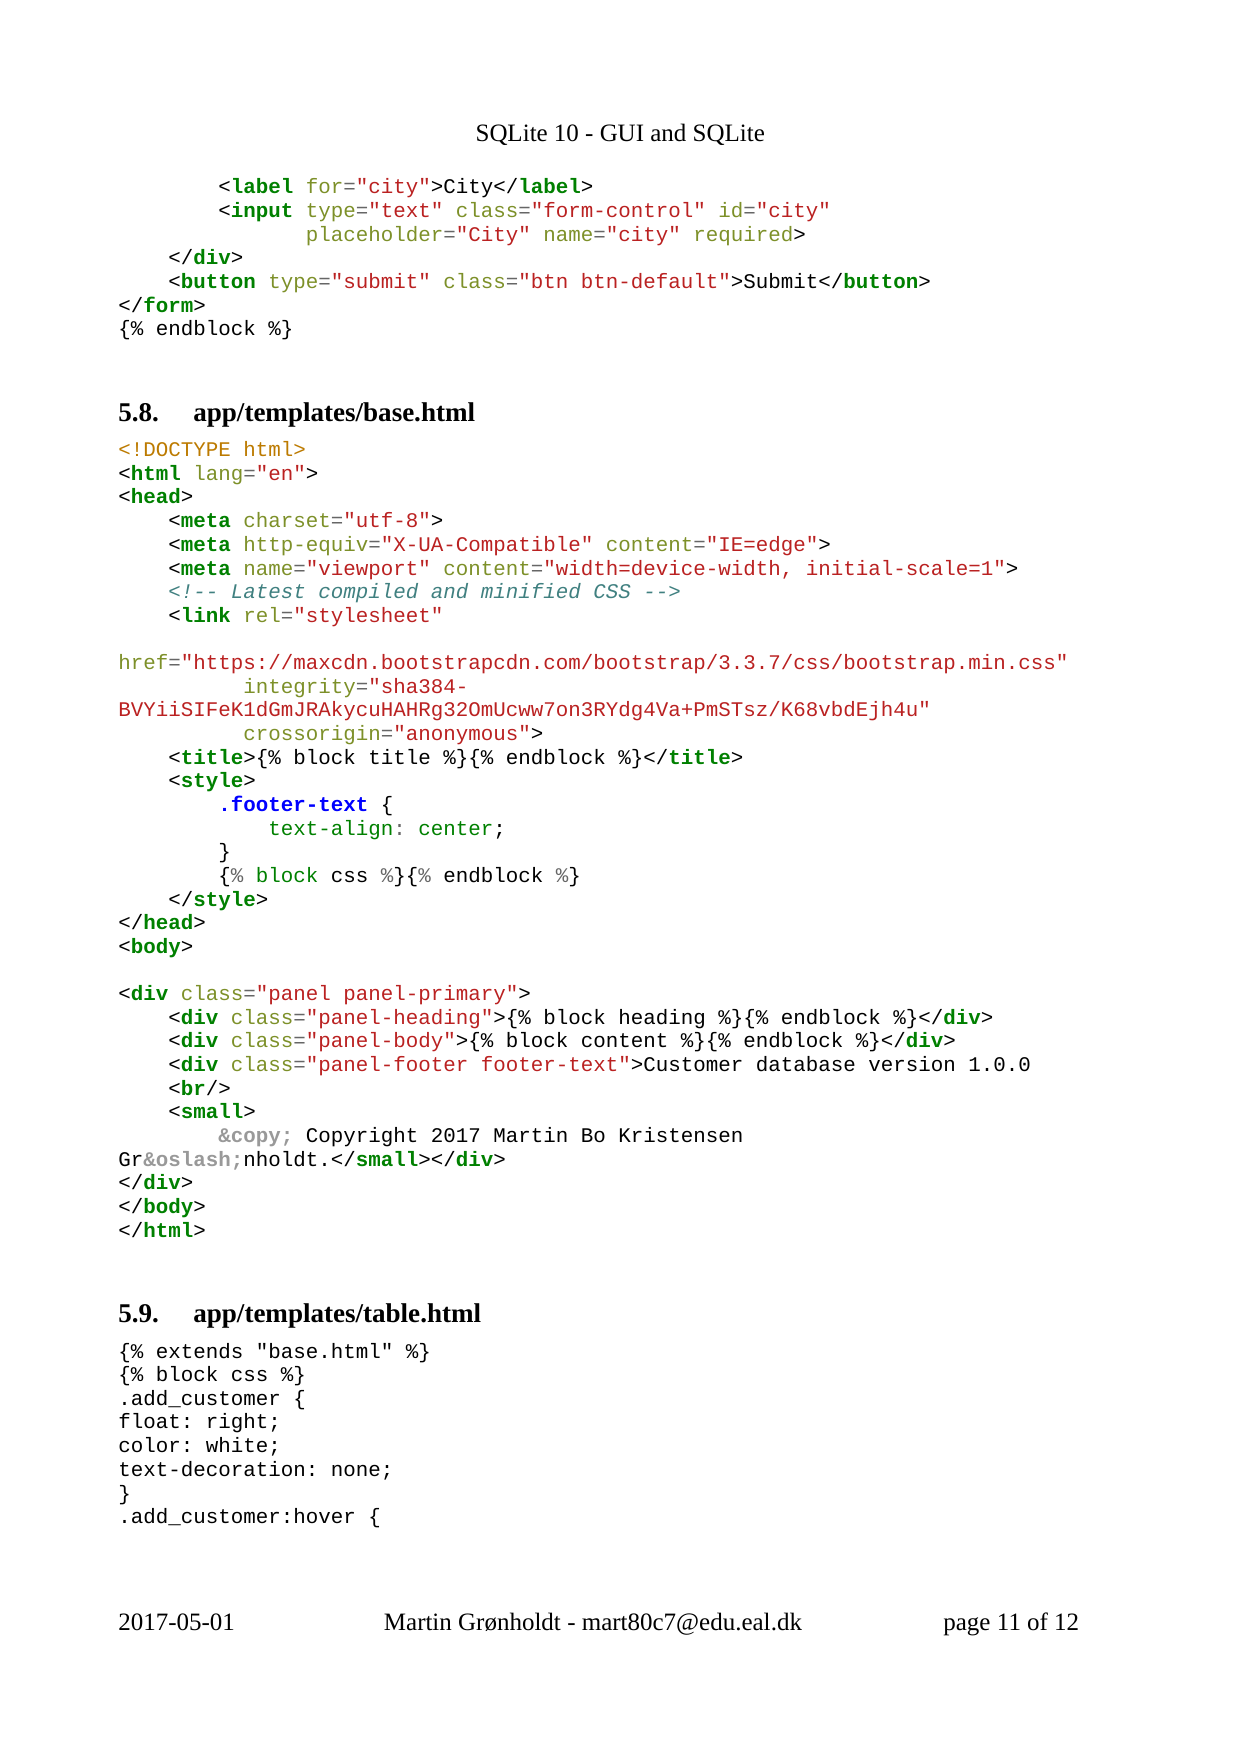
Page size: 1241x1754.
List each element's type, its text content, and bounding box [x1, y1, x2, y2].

text float: right; [118, 1412, 1122, 1435]
text <input type="text" class="form-control" id="city" [118, 200, 1122, 224]
text <html lang="en"> [118, 463, 1122, 487]
text </head> [118, 912, 1122, 936]
text href="https://maxcdn.bootstrapcdn.com/bootstrap/3.3.7/css/bootstrap.min.css" [118, 628, 1122, 676]
text <br/> [118, 1078, 1122, 1101]
text {% extends "base.html" %} [118, 1341, 1122, 1364]
text </div> [118, 1172, 1122, 1196]
text </html> [118, 1219, 1122, 1243]
text <button type="submit" class="btn btn-default">Submit</button> [118, 271, 1122, 294]
text .footer-text { [118, 794, 1122, 818]
text {% block css %} [118, 1364, 1122, 1388]
text &copy; Copyright 2017 Martin Bo Kristensen Gr&oslash;nholdt.</small></div> [118, 1125, 1122, 1172]
text <div class="panel-body">{% block content %}{% endblock %}</div> [118, 1030, 1122, 1054]
text <label for="city">City</label> [118, 176, 1122, 200]
text </form> [118, 294, 1122, 318]
text <head> [118, 487, 1122, 510]
text <!-- Latest compiled and minified CSS --> [118, 581, 1122, 605]
text .add_customer { [118, 1388, 1122, 1412]
text {% endblock %} [118, 318, 1122, 342]
text <!DOCTYPE html> [118, 439, 1122, 463]
text <meta name="viewport" content="width=device-width, initial-scale=1"> [118, 557, 1122, 581]
text } [118, 841, 1122, 865]
text placeholder="City" name="city" required> [118, 224, 1122, 247]
text <body> [118, 936, 1122, 959]
text <style> [118, 770, 1122, 794]
text <div class="panel-footer footer-text">Customer database version 1.0.0 [118, 1054, 1122, 1078]
text </body> [118, 1196, 1122, 1219]
subtitle app/templates/table.html [118, 1297, 1122, 1328]
text </style> [118, 888, 1122, 912]
text <title>{% block title %}{% endblock %}</title> [118, 747, 1122, 770]
text </div> [118, 247, 1122, 271]
text text-align: center; [118, 818, 1122, 841]
text <meta http-equiv="X-UA-Compatible" content="IE=edge"> [118, 534, 1122, 557]
subtitle app/templates/base.html [118, 396, 1122, 427]
text <div class="panel-heading">{% block heading %}{% endblock %}</div> [118, 1007, 1122, 1030]
text text-decoration: none; [118, 1459, 1122, 1482]
text } [118, 1482, 1122, 1506]
text <small> [118, 1101, 1122, 1125]
text <link rel="stylesheet" [118, 605, 1122, 628]
text <meta charset="utf-8"> [118, 510, 1122, 534]
text .add_customer:hover { [118, 1506, 1122, 1530]
text integrity="sha384-BVYiiSIFeK1dGmJRAkycuHAHRg32OmUcww7on3RYdg4Va+PmSTsz/K68vbdEjh4u" [118, 676, 1122, 723]
text color: white; [118, 1435, 1122, 1459]
text <div class="panel panel-primary"> [118, 983, 1122, 1007]
text crossorigin="anonymous"> [118, 723, 1122, 747]
text {% block css %}{% endblock %} [118, 865, 1122, 888]
